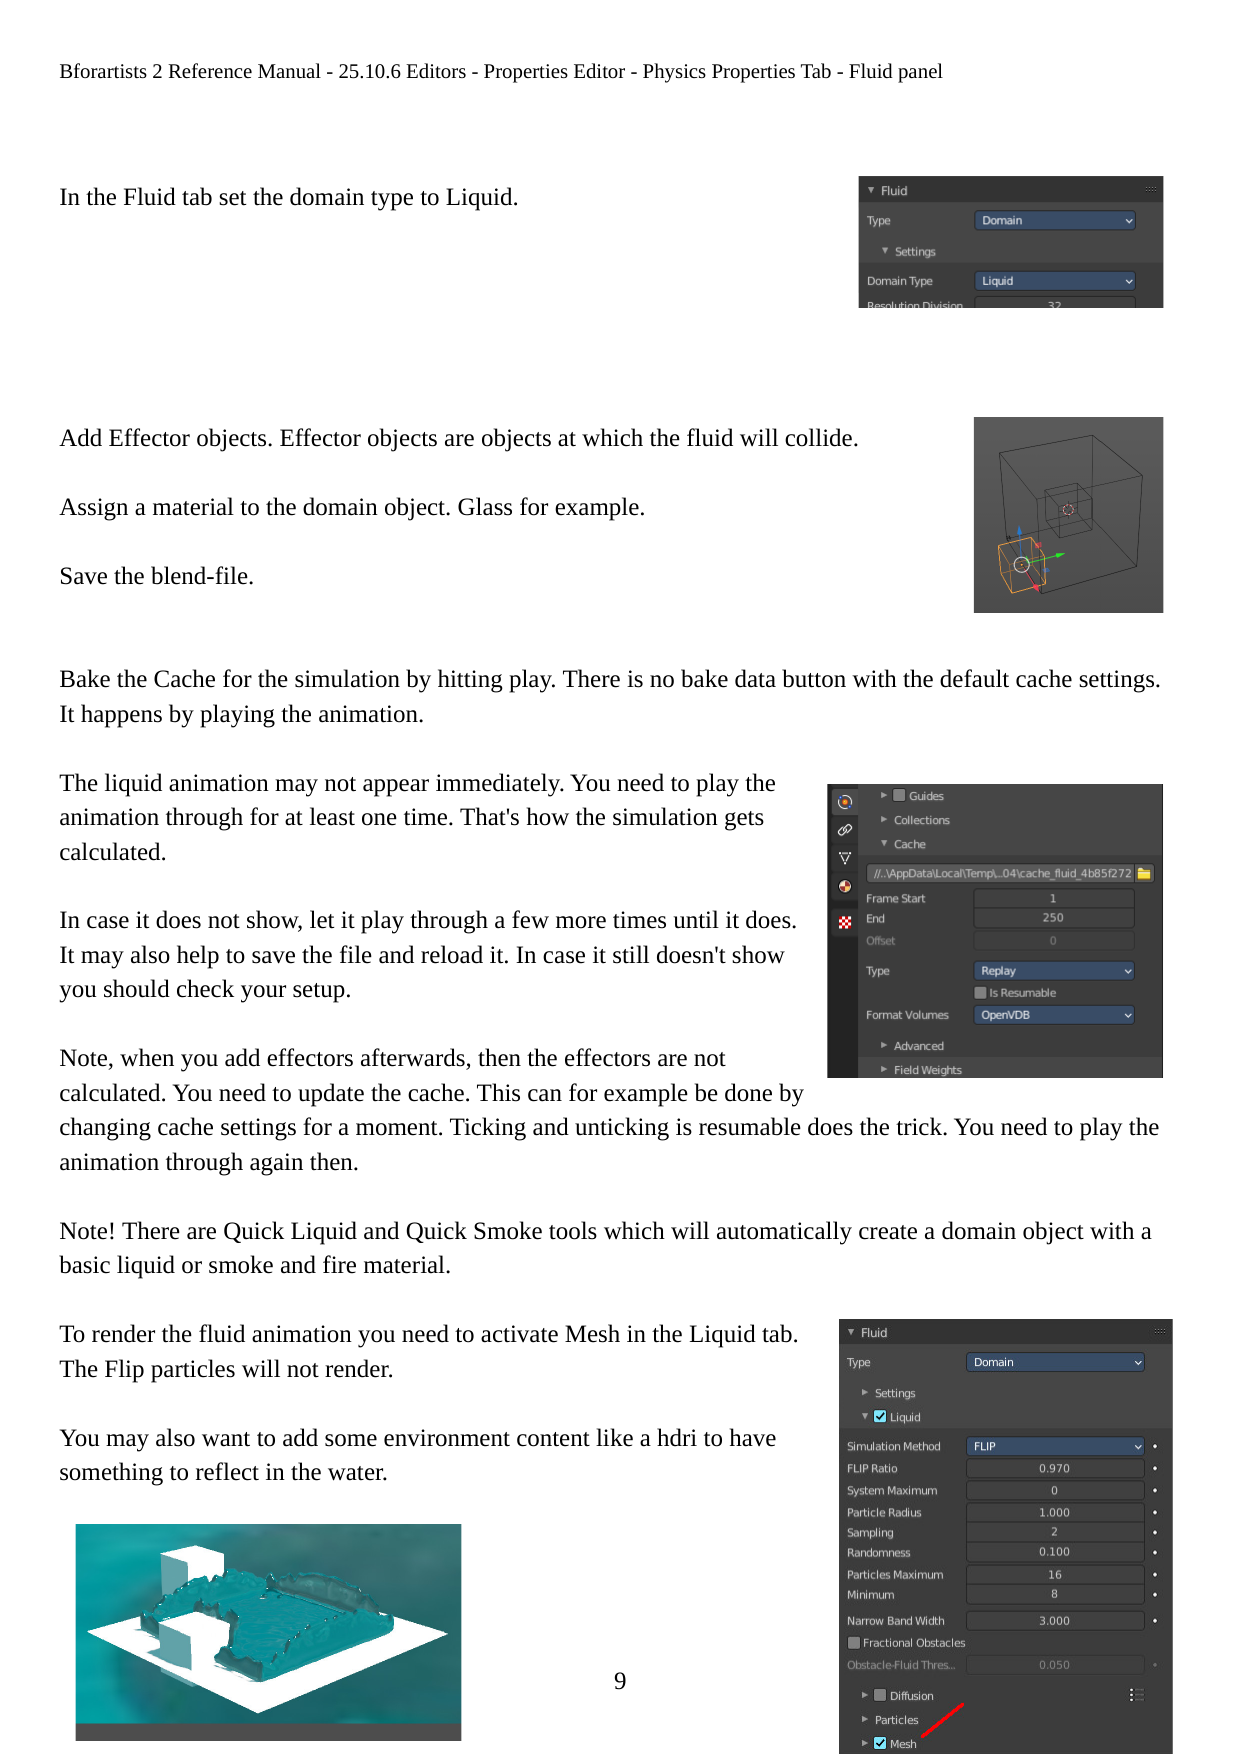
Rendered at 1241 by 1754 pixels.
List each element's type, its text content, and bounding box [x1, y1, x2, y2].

text Add Effector objects. Effector objects are objects at which the fluid will collide. [59, 423, 973, 452]
picture [75, 1524, 462, 1741]
picture [827, 784, 1164, 1078]
text To render the fluid animation you need to activate Mesh in the Liquid tab. The Flip particles will not render. [59, 1319, 839, 1383]
text In the Fluid tab set the domain type to Liquid. [59, 182, 858, 210]
text You may also want to add some environment content like a hdri to have something to reflect in the water. [59, 1423, 839, 1486]
picture [858, 176, 1164, 308]
text In case it does not show, let it play through a few more times until it does. It may also help to save the file and reload it. In case it still doesn't show you should check your setup. [59, 906, 827, 1003]
text Assign a material to the domain object. Glass for example. [59, 492, 973, 521]
text The liquid animation may not appear immediately. You need to play the animation through for at least one time. That's how the simulation gets calculated. [59, 768, 1181, 865]
picture [839, 1319, 1173, 1754]
text Save the blend-file. [59, 561, 973, 589]
text Note, when you add effectors afterwards, then the effectors are not calculated. You need to update the cache. This can for example be done by changing cache settings for a moment. Ticking and unticking is resumable does the trick. You need to play the animation through again then. [59, 1043, 1181, 1176]
text Note! There are Quick Liquid and Quick Smoke tools which will automatically create a domain object with a basic liquid or smoke and fire material. [59, 1216, 1181, 1279]
picture [973, 417, 1164, 613]
text Bake the Cache for the simulation by hitting play. There is no bake data button with the default cache settings. It happens by playing the animation. [59, 664, 1181, 727]
text [1164, 561, 1181, 589]
